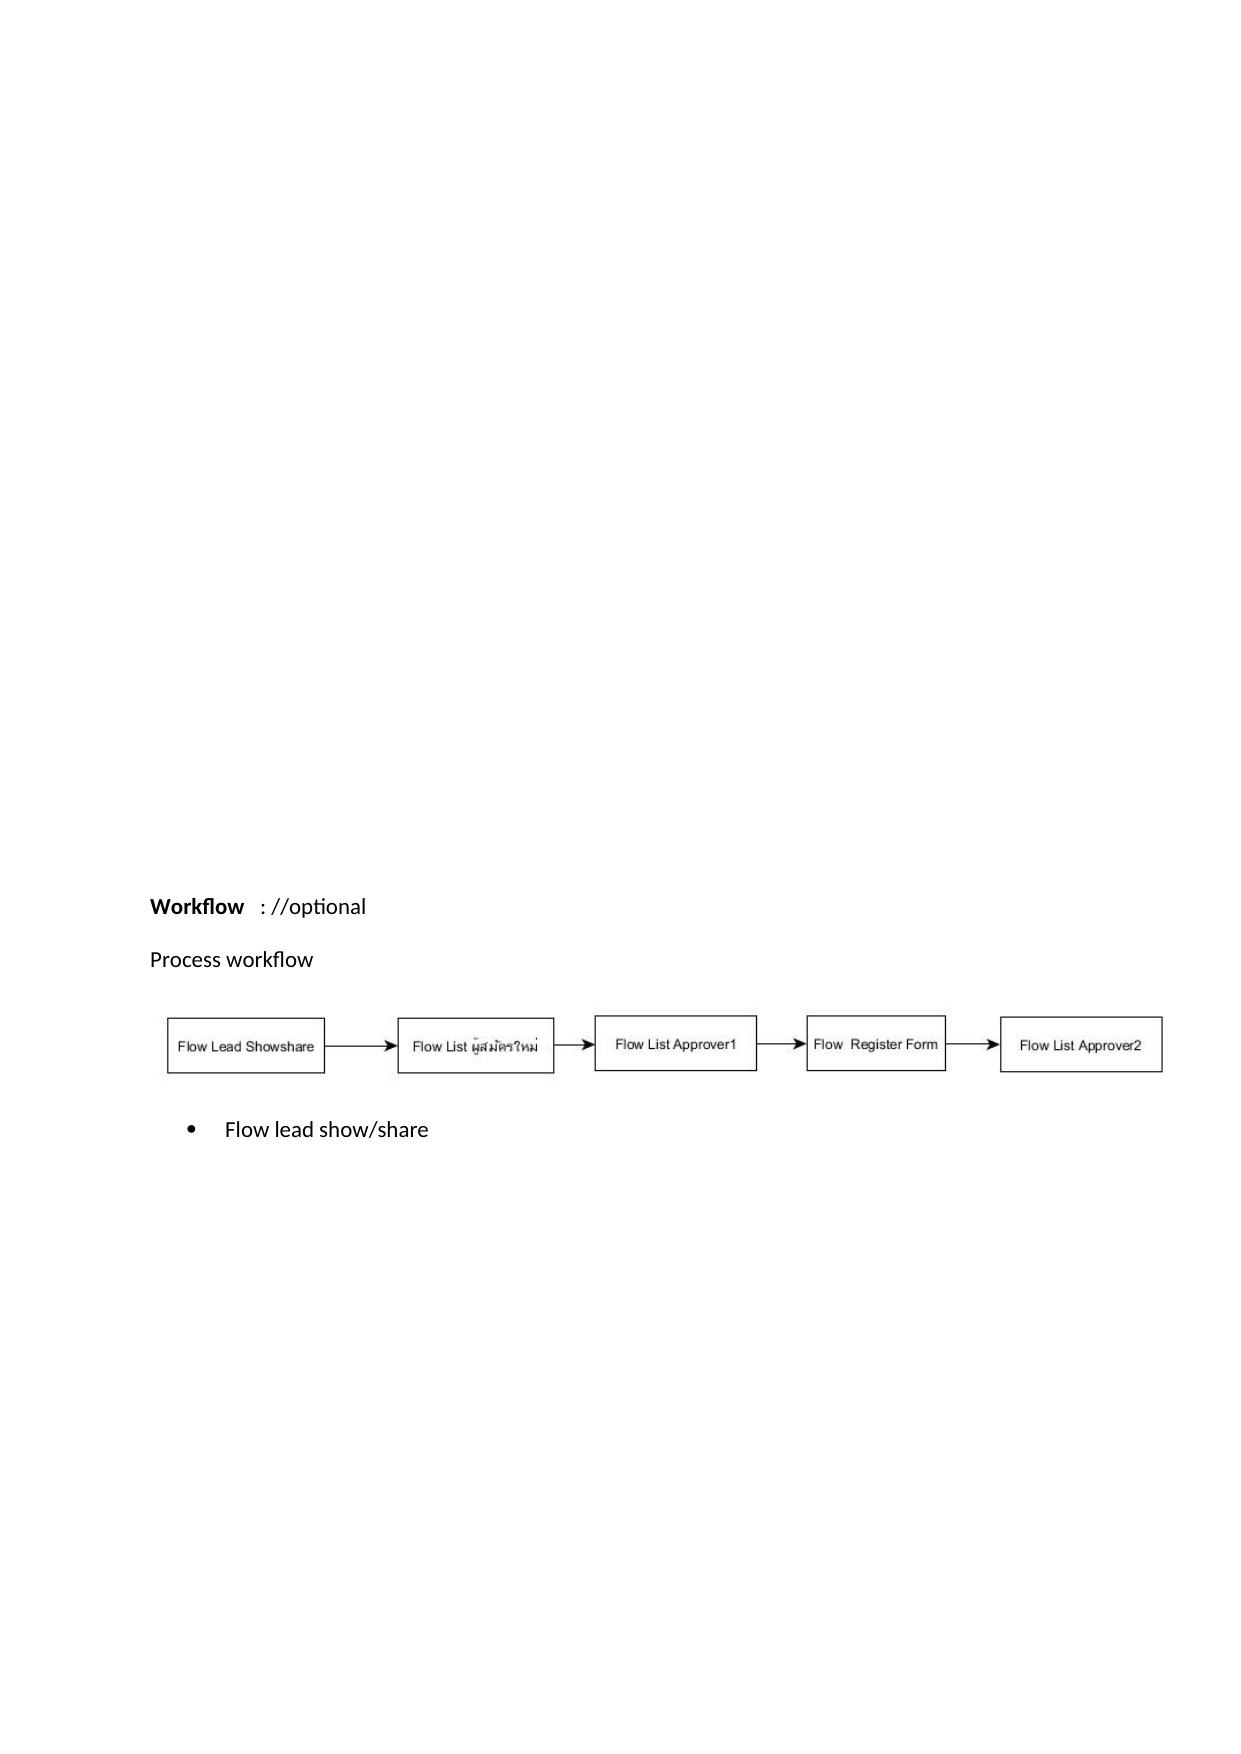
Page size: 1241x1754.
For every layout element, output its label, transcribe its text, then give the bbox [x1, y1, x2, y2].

picture [150, 998, 1180, 1091]
text Process workflow [150, 945, 1090, 973]
list Flow lead show/share [187, 1116, 1090, 1143]
text Workflow : //optional [150, 892, 1090, 920]
